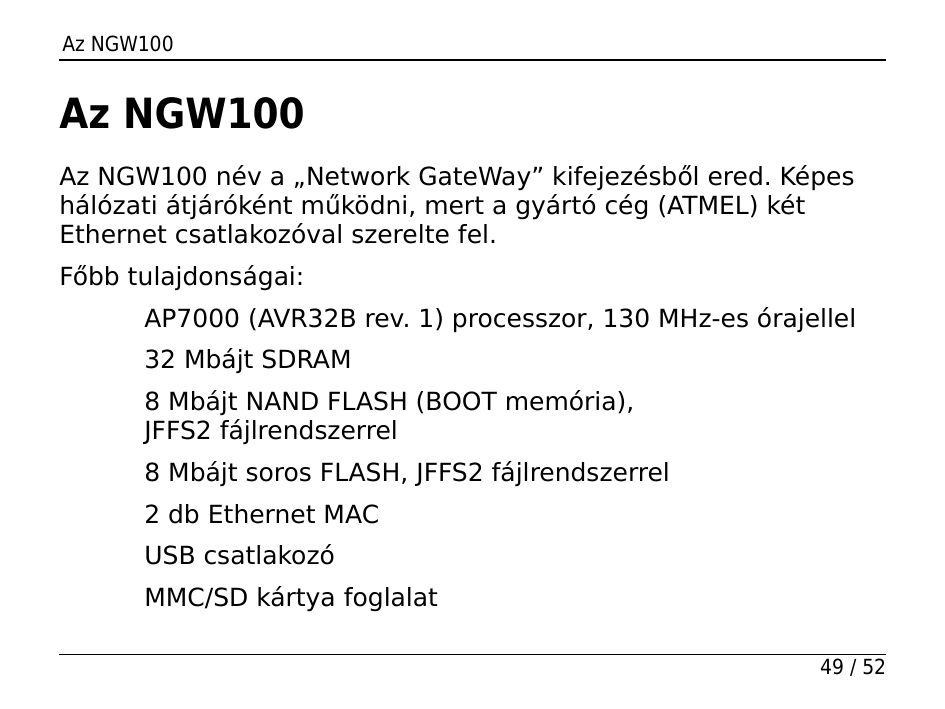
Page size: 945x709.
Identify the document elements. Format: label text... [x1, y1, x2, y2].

list 32 Mbájt SDRAM [118, 346, 886, 375]
list 8 Mbájt NAND FLASH (BOOT memória), JFFS2 fájlrendszerrel [118, 387, 886, 446]
list AP7000 (AVR32B rev. 1) processzor, 130 MHz-es órajellel [118, 304, 886, 333]
subtitle Az NGW100 [59, 90, 886, 139]
list 8 Mbájt soros FLASH, JFFS2 fájlrendszerrel [118, 458, 886, 487]
text Főbb tulajdonságai: [59, 262, 886, 291]
text Az NGW100 név a „Network GateWay” kifejezésből ered. Képes hálózati átjáróként működni, mert a gyártó cég (ATMEL) két Ethernet csatlakozóval szerelte fel. [59, 162, 886, 250]
list MMC/SD kártya foglalat [118, 583, 886, 612]
list 2 db Ethernet MAC [118, 500, 886, 529]
list USB csatlakozó [118, 541, 886, 571]
